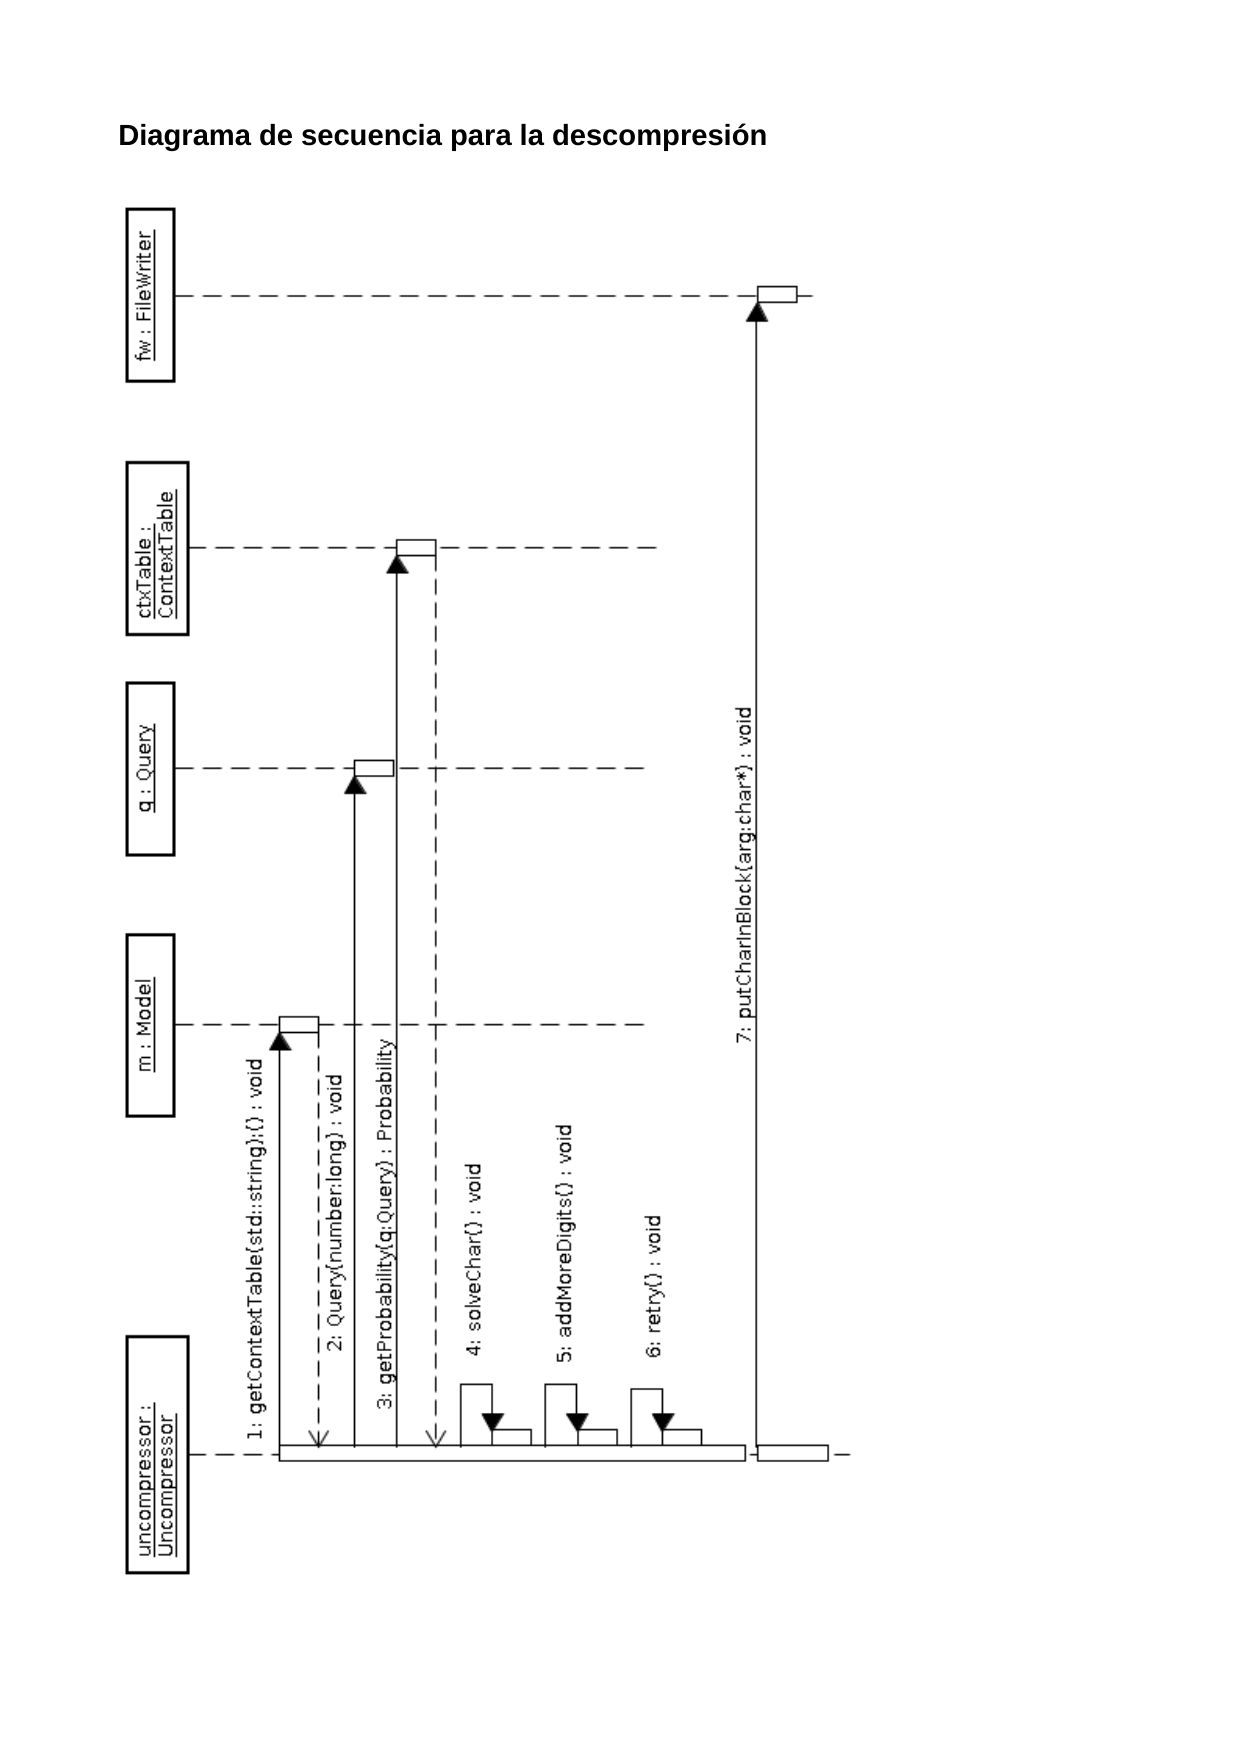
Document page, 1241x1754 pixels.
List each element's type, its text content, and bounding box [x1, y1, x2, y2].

text Diagrama de secuencia para la descompresión [118, 118, 1122, 152]
picture [118, 198, 862, 1609]
